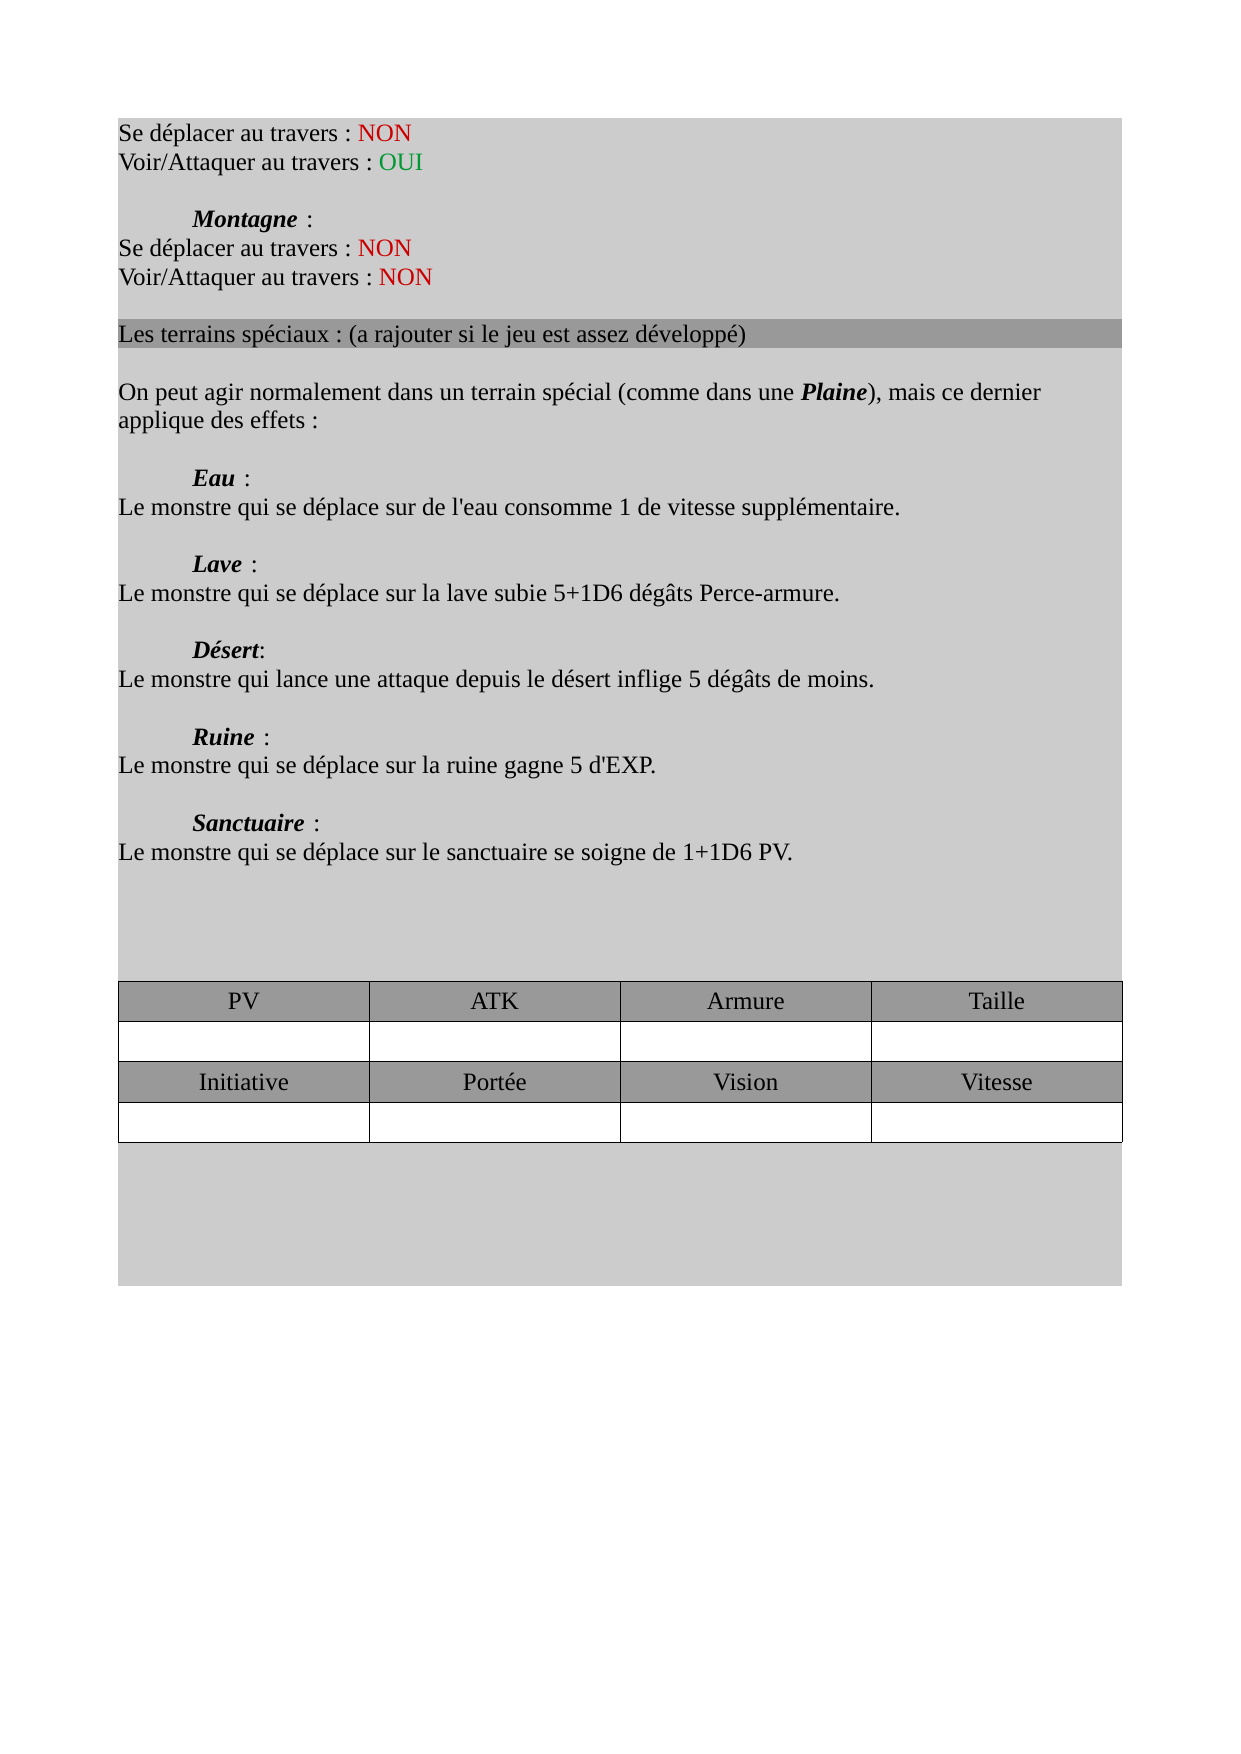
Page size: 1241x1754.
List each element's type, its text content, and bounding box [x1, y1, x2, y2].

text Montagne : [118, 204, 1122, 233]
text Le monstre qui se déplace sur le sanctuaire se soigne de 1+1D6 PV. [118, 837, 1122, 866]
table_cell [872, 1103, 1122, 1142]
text Le monstre qui se déplace sur de l'eau consomme 1 de vitesse supplémentaire. [118, 492, 1122, 521]
table_cell Vitesse [872, 1062, 1122, 1102]
table_cell [872, 1022, 1122, 1061]
text Voir/Attaquer au travers : OUI [118, 147, 1122, 176]
text Le monstre qui se déplace sur la ruine gagne 5 d'EXP. [118, 751, 1122, 779]
table_cell [119, 1103, 369, 1142]
text Se déplacer au travers : NON [118, 118, 1122, 147]
table_header Armure [621, 982, 871, 1021]
table_cell Portée [370, 1062, 620, 1102]
table_header PV [119, 982, 369, 1021]
table_cell [621, 1022, 871, 1061]
text On peut agir normalement dans un terrain spécial (comme dans une Plaine), mais ce dernier applique des effets : [118, 377, 1122, 434]
text Eau : [118, 463, 1122, 492]
table_cell [370, 1103, 620, 1142]
table_cell [621, 1103, 871, 1142]
table_header Taille [872, 982, 1122, 1021]
table_cell [370, 1022, 620, 1061]
text Désert: [118, 636, 1122, 664]
text Sanctuaire : [118, 808, 1122, 837]
text Voir/Attaquer au travers : NON [118, 262, 1122, 291]
table_cell Vision [621, 1062, 871, 1102]
text Le monstre qui lance une attaque depuis le désert inflige 5 dégâts de moins. [118, 664, 1122, 693]
text Se déplacer au travers : NON [118, 233, 1122, 262]
text Lave : [118, 549, 1122, 578]
table_cell Initiative [119, 1062, 369, 1102]
text Le monstre qui se déplace sur la lave subie 5+1D6 dégâts Perce-armure. [118, 578, 1122, 607]
table_header ATK [370, 982, 620, 1021]
table_cell [119, 1022, 369, 1061]
text Les terrains spéciaux : (a rajouter si le jeu est assez développé) [118, 319, 1122, 348]
text Ruine : [118, 722, 1122, 751]
